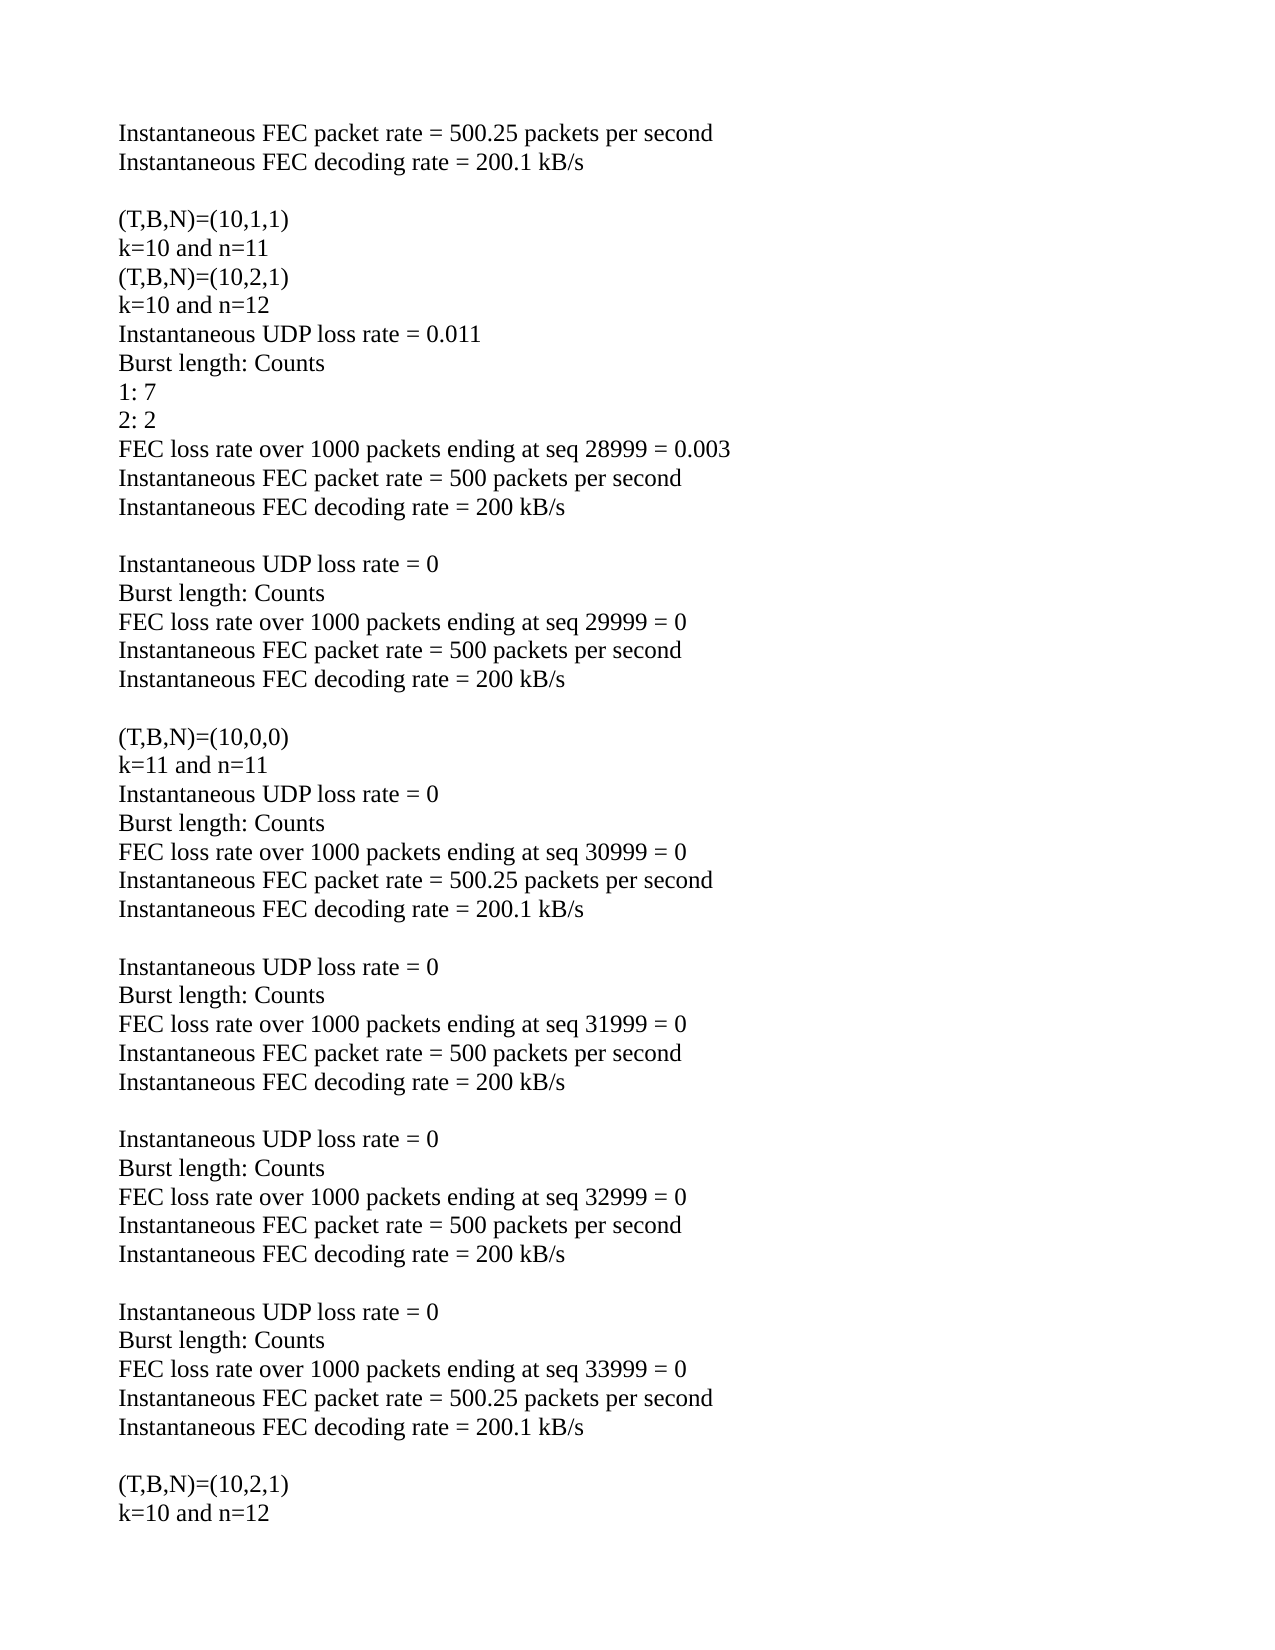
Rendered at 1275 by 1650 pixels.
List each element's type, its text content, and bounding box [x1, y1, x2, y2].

text Burst length: Counts [118, 1326, 1157, 1354]
text Burst length: Counts [118, 578, 1157, 607]
text (T,B,N)=(10,2,1) [118, 1469, 1157, 1498]
text Burst length: Counts [118, 348, 1157, 377]
text Instantaneous FEC packet rate = 500.25 packets per second [118, 1383, 1157, 1412]
text Instantaneous FEC decoding rate = 200.1 kB/s [118, 1412, 1157, 1441]
text Instantaneous FEC decoding rate = 200.1 kB/s [118, 147, 1157, 176]
text Instantaneous FEC decoding rate = 200 kB/s [118, 1067, 1157, 1096]
text Instantaneous FEC packet rate = 500.25 packets per second [118, 866, 1157, 894]
text (T,B,N)=(10,1,1) [118, 204, 1157, 233]
text Instantaneous UDP loss rate = 0 [118, 1124, 1157, 1153]
text FEC loss rate over 1000 packets ending at seq 30999 = 0 [118, 837, 1157, 866]
text FEC loss rate over 1000 packets ending at seq 31999 = 0 [118, 1009, 1157, 1038]
text k=10 and n=11 [118, 233, 1157, 262]
text Instantaneous FEC decoding rate = 200 kB/s [118, 664, 1157, 693]
text k=10 and n=12 [118, 1498, 1157, 1527]
text Instantaneous UDP loss rate = 0.011 [118, 319, 1157, 348]
text Instantaneous FEC packet rate = 500 packets per second [118, 1211, 1157, 1239]
text Burst length: Counts [118, 1153, 1157, 1182]
text Instantaneous FEC packet rate = 500 packets per second [118, 636, 1157, 664]
text Instantaneous UDP loss rate = 0 [118, 952, 1157, 981]
text (T,B,N)=(10,2,1) [118, 262, 1157, 291]
text Instantaneous FEC packet rate = 500.25 packets per second [118, 118, 1157, 147]
text k=11 and n=11 [118, 751, 1157, 779]
text Burst length: Counts [118, 981, 1157, 1009]
text FEC loss rate over 1000 packets ending at seq 29999 = 0 [118, 607, 1157, 636]
text Instantaneous FEC decoding rate = 200 kB/s [118, 1239, 1157, 1268]
text Instantaneous FEC decoding rate = 200.1 kB/s [118, 894, 1157, 923]
text Burst length: Counts [118, 808, 1157, 837]
text FEC loss rate over 1000 packets ending at seq 28999 = 0.003 [118, 434, 1157, 463]
text Instantaneous FEC packet rate = 500 packets per second [118, 463, 1157, 492]
text (T,B,N)=(10,0,0) [118, 722, 1157, 751]
text Instantaneous FEC decoding rate = 200 kB/s [118, 492, 1157, 521]
text 1: 7 [118, 377, 1157, 406]
text FEC loss rate over 1000 packets ending at seq 32999 = 0 [118, 1182, 1157, 1211]
text Instantaneous UDP loss rate = 0 [118, 1297, 1157, 1326]
text Instantaneous UDP loss rate = 0 [118, 549, 1157, 578]
text FEC loss rate over 1000 packets ending at seq 33999 = 0 [118, 1354, 1157, 1383]
text Instantaneous UDP loss rate = 0 [118, 779, 1157, 808]
text k=10 and n=12 [118, 291, 1157, 319]
text 2: 2 [118, 406, 1157, 434]
text Instantaneous FEC packet rate = 500 packets per second [118, 1038, 1157, 1067]
